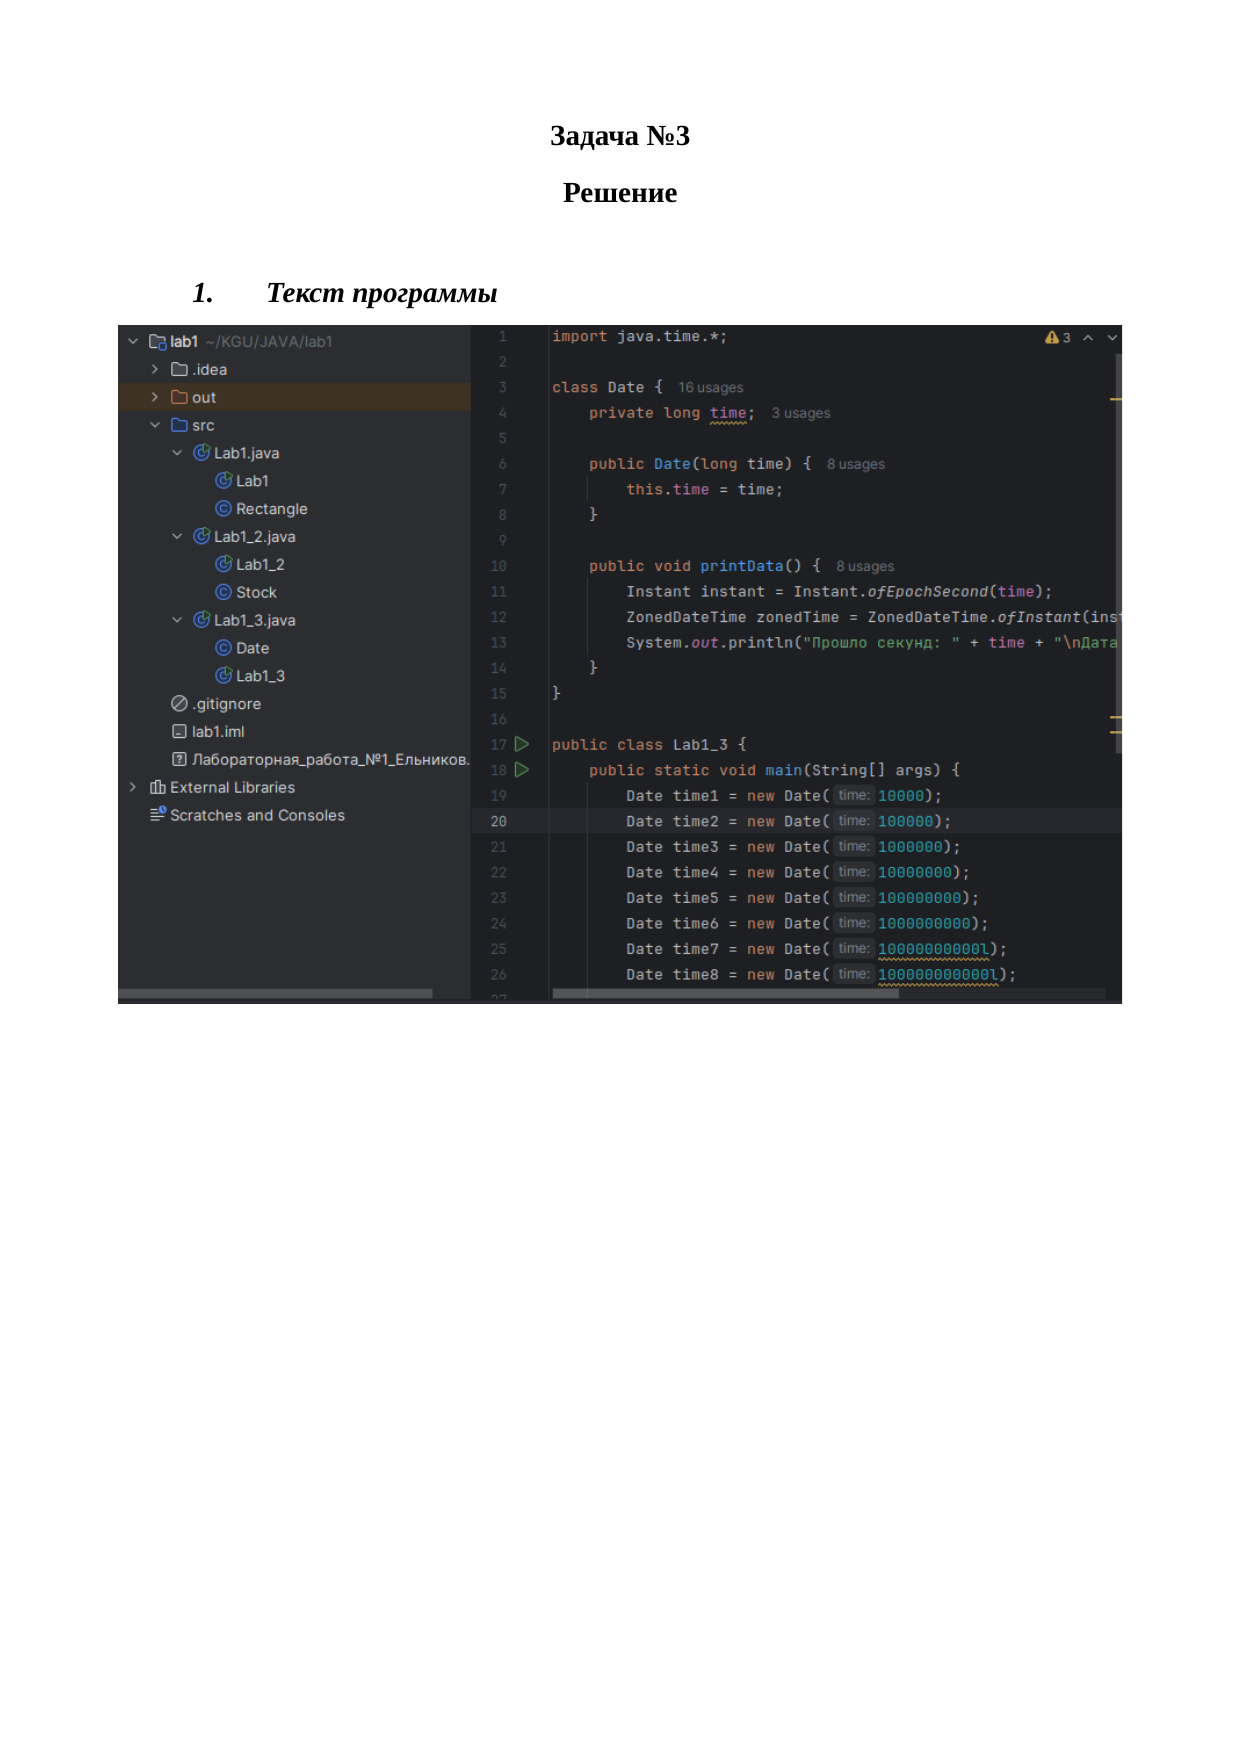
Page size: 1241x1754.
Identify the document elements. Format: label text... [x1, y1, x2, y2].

list Текст программы [118, 275, 1122, 309]
picture [118, 325, 1123, 1004]
subtitle Задача №3 [118, 118, 1122, 152]
text Решение [118, 175, 1122, 208]
